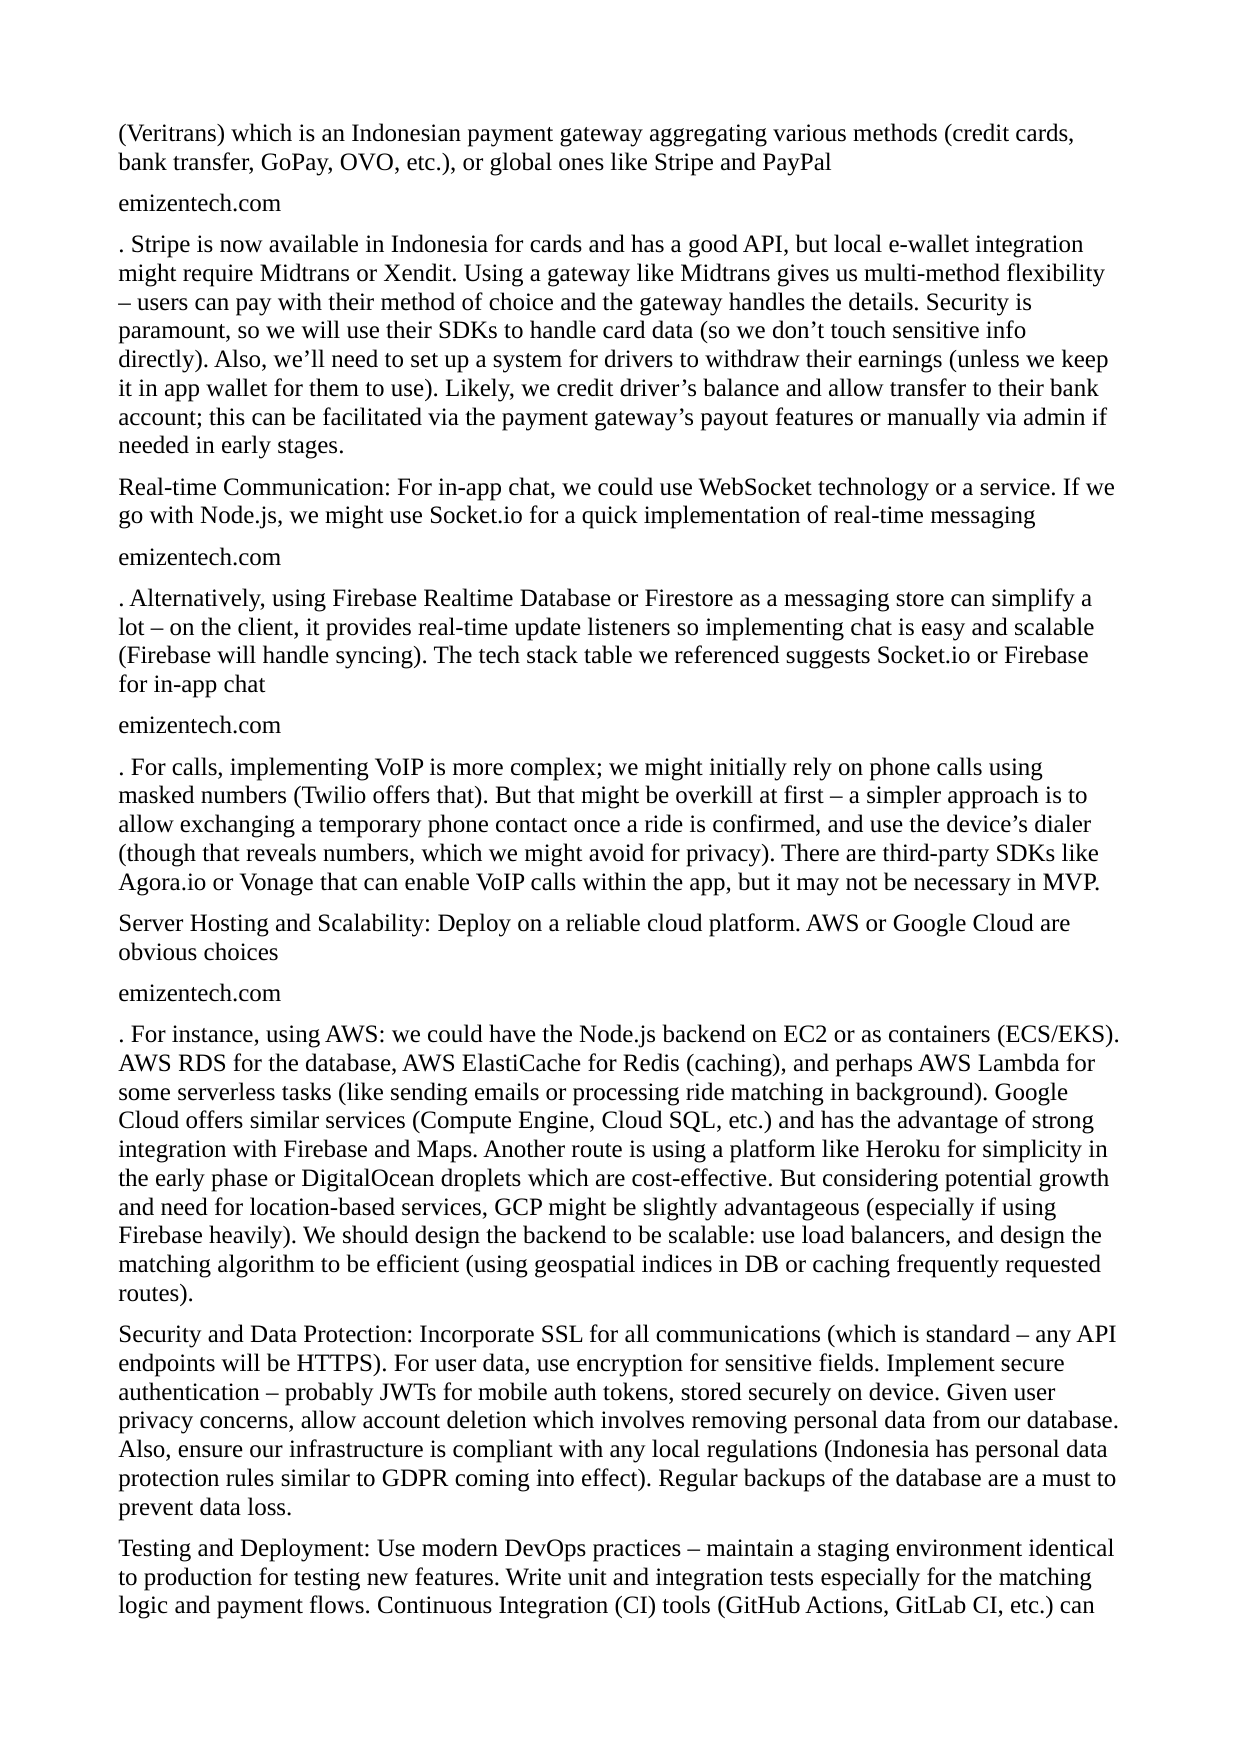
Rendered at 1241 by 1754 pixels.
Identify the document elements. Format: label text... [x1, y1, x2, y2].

text . For calls, implementing VoIP is more complex; we might initially rely on phone calls using masked numbers (Twilio offers that). But that might be overkill at first – a simpler approach is to allow exchanging a temporary phone contact once a ride is confirmed, and use the device’s dialer (though that reveals numbers, which we might avoid for privacy). There are third-party SDKs like Agora.io or Vonage that can enable VoIP calls within the app, but it may not be necessary in MVP. [118, 752, 1122, 896]
text Server Hosting and Scalability: Deploy on a reliable cloud platform. AWS or Google Cloud are obvious choices​ [118, 908, 1122, 966]
text (Veritrans) which is an Indonesian payment gateway aggregating various methods (credit cards, bank transfer, GoPay, OVO, etc.), or global ones like Stripe and PayPal​ [118, 118, 1122, 176]
text emizentech.com [118, 978, 1122, 1007]
text Real-time Communication: For in-app chat, we could use WebSocket technology or a service. If we go with Node.js, we might use Socket.io for a quick implementation of real-time messaging​ [118, 472, 1122, 529]
text Testing and Deployment: Use modern DevOps practices – maintain a staging environment identical to production for testing new features. Write unit and integration tests especially for the matching logic and payment flows. Continuous Integration (CI) tools (GitHub Actions, GitLab CI, etc.) can [118, 1533, 1122, 1619]
text emizentech.com [118, 542, 1122, 571]
text . For instance, using AWS: we could have the Node.js backend on EC2 or as containers (ECS/EKS). AWS RDS for the database, AWS ElastiCache for Redis (caching), and perhaps AWS Lambda for some serverless tasks (like sending emails or processing ride matching in background). Google Cloud offers similar services (Compute Engine, Cloud SQL, etc.) and has the advantage of strong integration with Firebase and Maps. Another route is using a platform like Heroku for simplicity in the early phase or DigitalOcean droplets which are cost-effective. But considering potential growth and need for location-based services, GCP might be slightly advantageous (especially if using Firebase heavily). We should design the backend to be scalable: use load balancers, and design the matching algorithm to be efficient (using geospatial indices in DB or caching frequently requested routes). [118, 1019, 1122, 1307]
text Security and Data Protection: Incorporate SSL for all communications (which is standard – any API endpoints will be HTTPS). For user data, use encryption for sensitive fields. Implement secure authentication – probably JWTs for mobile auth tokens, stored securely on device. Given user privacy concerns, allow account deletion which involves removing personal data from our database. Also, ensure our infrastructure is compliant with any local regulations (Indonesia has personal data protection rules similar to GDPR coming into effect). Regular backups of the database are a must to prevent data loss. [118, 1319, 1122, 1521]
text . Alternatively, using Firebase Realtime Database or Firestore as a messaging store can simplify a lot – on the client, it provides real-time update listeners so implementing chat is easy and scalable (Firebase will handle syncing). The tech stack table we referenced suggests Socket.io or Firebase for in-app chat​ [118, 583, 1122, 698]
text . Stripe is now available in Indonesia for cards and has a good API, but local e-wallet integration might require Midtrans or Xendit. Using a gateway like Midtrans gives us multi-method flexibility – users can pay with their method of choice and the gateway handles the details. Security is paramount, so we will use their SDKs to handle card data (so we don’t touch sensitive info directly). Also, we’ll need to set up a system for drivers to withdraw their earnings (unless we keep it in app wallet for them to use). Likely, we credit driver’s balance and allow transfer to their bank account; this can be facilitated via the payment gateway’s payout features or manually via admin if needed in early stages. [118, 229, 1122, 459]
text emizentech.com [118, 188, 1122, 217]
text emizentech.com [118, 711, 1122, 739]
